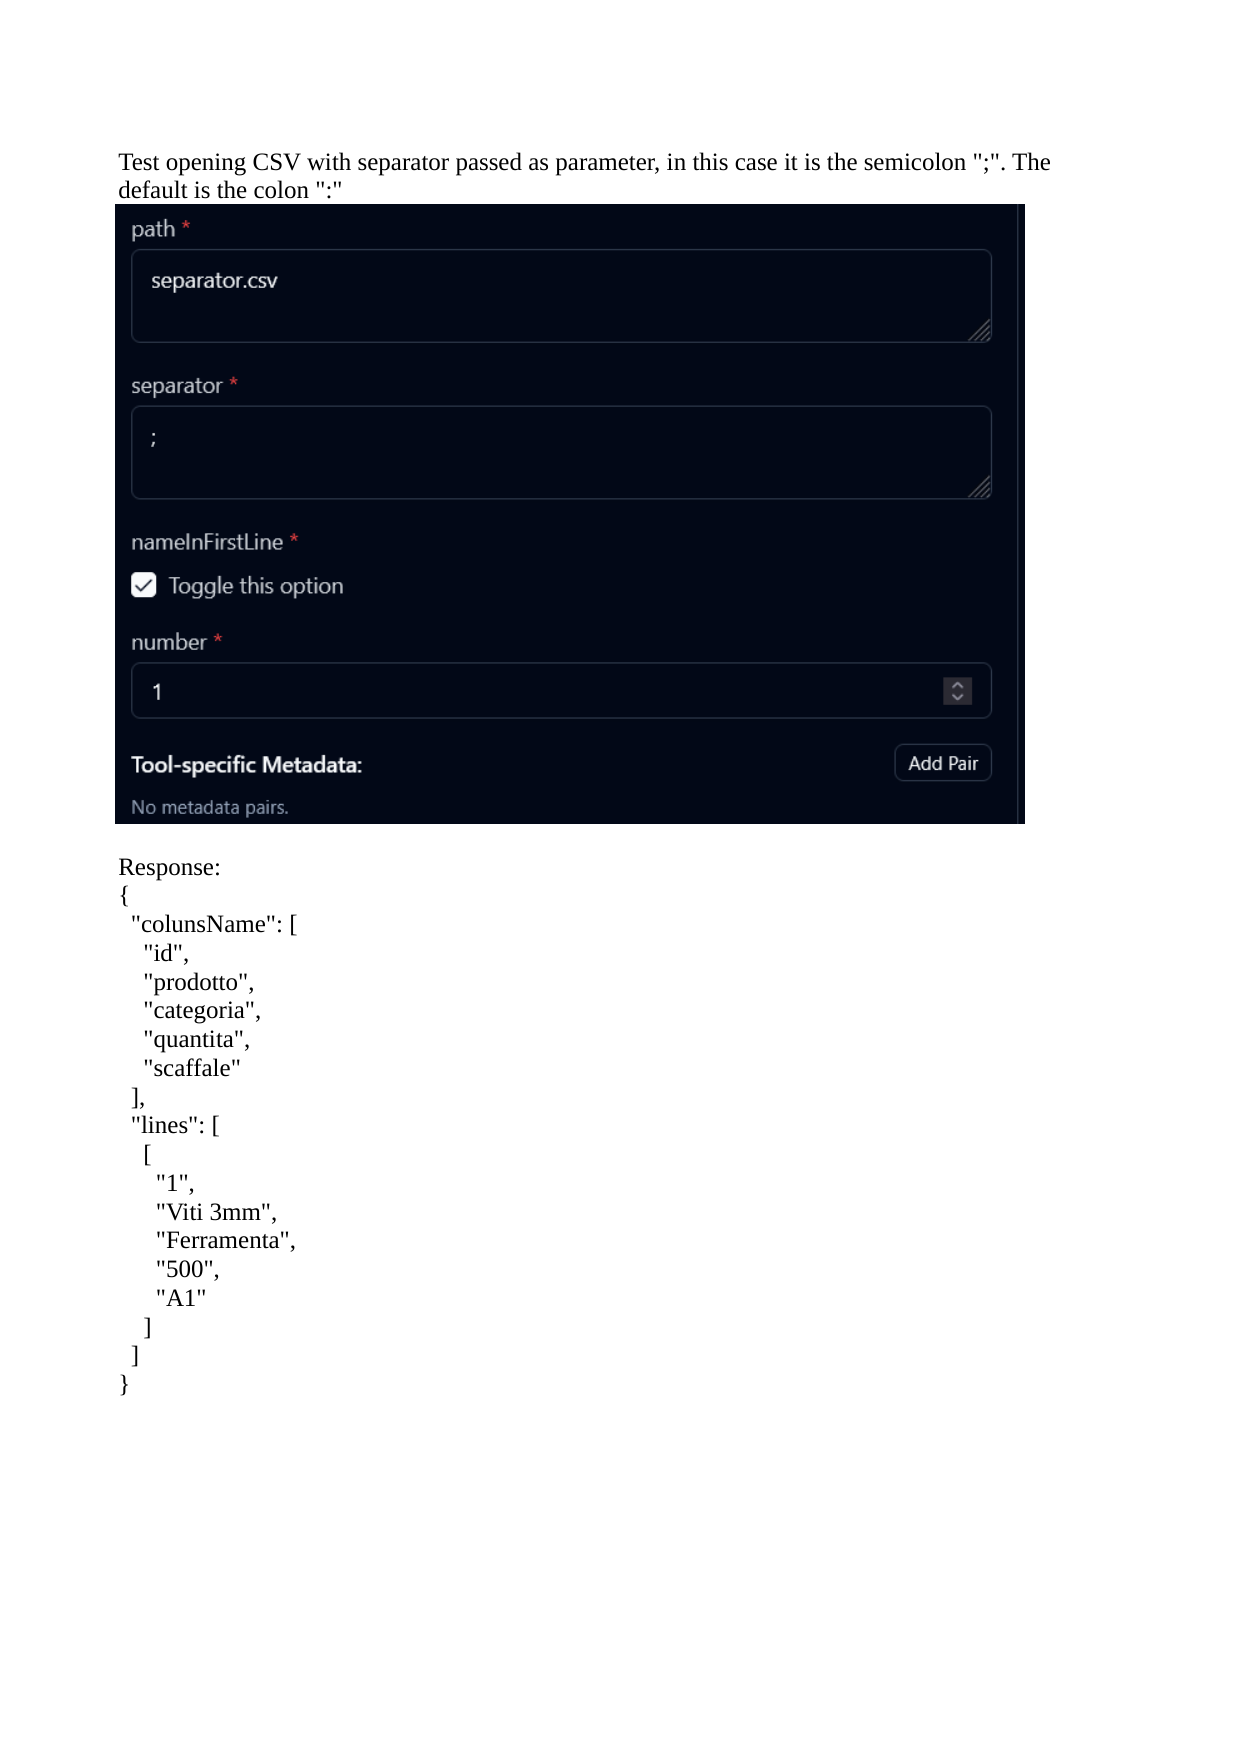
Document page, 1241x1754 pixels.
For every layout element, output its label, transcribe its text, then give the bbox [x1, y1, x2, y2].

picture [115, 204, 1025, 824]
text Response: [118, 852, 1122, 881]
text Test opening CSV with separator passed as parameter, in this case it is the semicolon ";". The default is the colon ":" [118, 147, 1122, 204]
text { "colunsName": [ "id", "prodotto", "categoria", "quantita", "scaffale" ], "lines": [ [ "1", "Viti 3mm", "Ferramenta", "500", "A1" ] ] } [118, 881, 1122, 1398]
